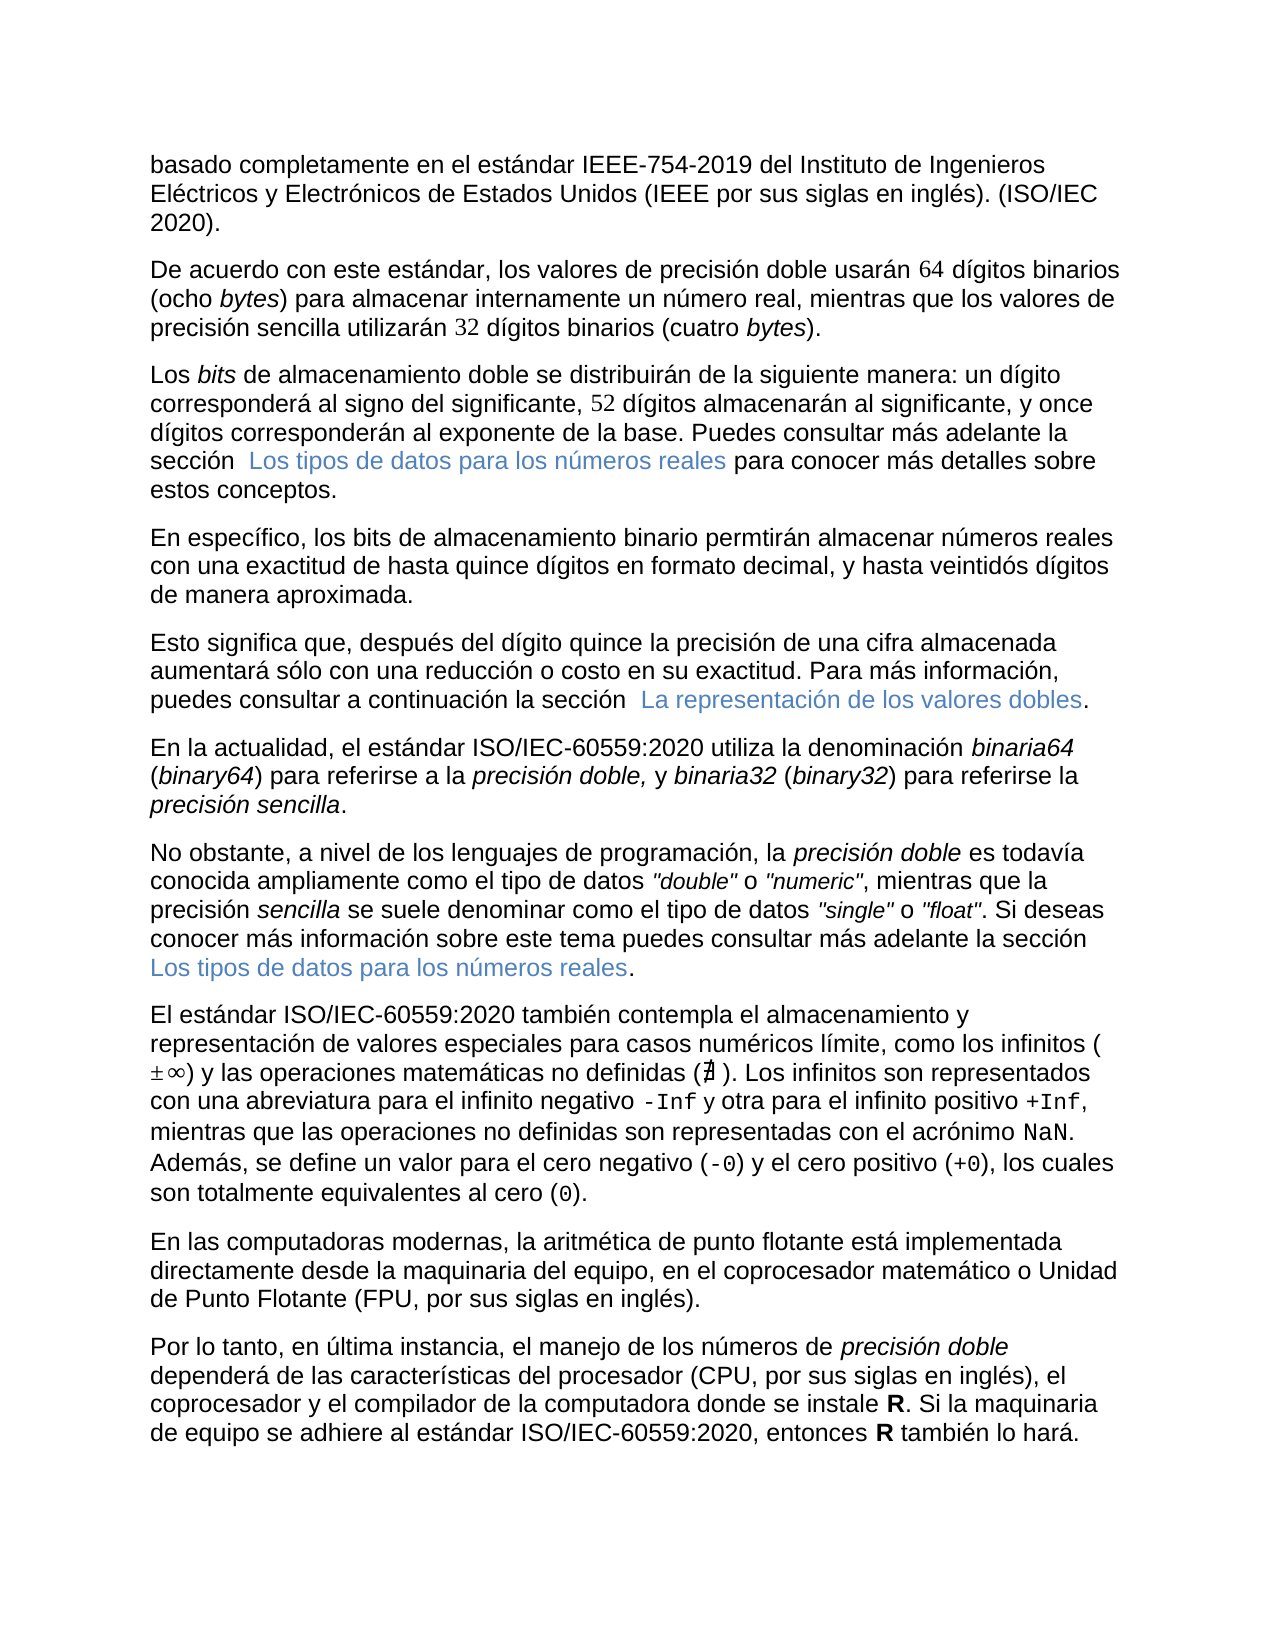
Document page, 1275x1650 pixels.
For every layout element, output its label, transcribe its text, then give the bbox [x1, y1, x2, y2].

text No obstante, a nivel de los lenguajes de programación, la precisión doble es todavía conocida ampliamente como el tipo de datos "double" o "numeric", mientras que la precisión sencilla se suele denominar como el tipo de datos "single" o "float". Si deseas conocer más información sobre este tema puedes consultar más adelante la sección Los tipos de datos para los números reales. [150, 837, 1125, 981]
text En la actualidad, el estándar ISO/IEC-60559:2020 utiliza la denominación binaria64 (binary64) para referirse a la precisión doble, y binaria32 (binary32) para referirse la precisión sencilla. [150, 732, 1125, 819]
text Los bits de almacenamiento doble se distribuirán de la siguiente manera: un dígito corresponderá al signo del significante, dígitos almacenarán al significante, y once dígitos corresponderán al exponente de la base. Puedes consultar más adelante la sección Los tipos de datos para los números reales para conocer más detalles sobre estos conceptos. [150, 360, 1125, 504]
text De acuerdo con este estándar, los valores de precisión doble usarán dígitos binarios (ocho bytes) para almacenar internamente un número real, mientras que los valores de precisión sencilla utilizarán dígitos binarios (cuatro bytes). [150, 255, 1125, 341]
text En las computadoras modernas, la aritmética de punto flotante está implementada directamente desde la maquinaria del equipo, en el coprocesador matemático o Unidad de Punto Flotante (FPU, por sus siglas en inglés). [150, 1227, 1125, 1313]
text Por lo tanto, en última instancia, el manejo de los números de precisión doble dependerá de las características del procesador (CPU, por sus siglas en inglés), el coprocesador y el compilador de la computadora donde se instale R. Si la maquinaria de equipo se adhiere al estándar ISO/IEC-60559:2020, entonces R también lo hará. [150, 1332, 1125, 1447]
text basado completamente en el estándar IEEE-754-2019 del Instituto de Ingenieros Eléctricos y Electrónicos de Estados Unidos (IEEE por sus siglas en inglés). (ISO/IEC 2020). [150, 150, 1125, 236]
text Esto significa que, después del dígito quince la precisión de una cifra almacenada aumentará sólo con una reducción o costo en su exactitud. Para más información, puedes consultar a continuación la sección La representación de los valores dobles. [150, 627, 1125, 714]
text En específico, los bits de almacenamiento binario permtirán almacenar números reales con una exactitud de hasta quince dígitos en formato decimal, y hasta veintidós dígitos de manera aproximada. [150, 522, 1125, 609]
text El estándar ISO/IEC-60559:2020 también contempla el almacenamiento y representación de valores especiales para casos numéricos límite, como los infinitos () y las operaciones matemáticas no definidas (). Los infinitos son representados con una abreviatura para el infinito negativo -Inf y otra para el infinito positivo +Inf, mientras que las operaciones no definidas son representadas con el acrónimo NaN. Además, se define un valor para el cero negativo (-0) y el cero positivo (+0), los cuales son totalmente equivalentes al cero (0). [150, 1000, 1125, 1208]
